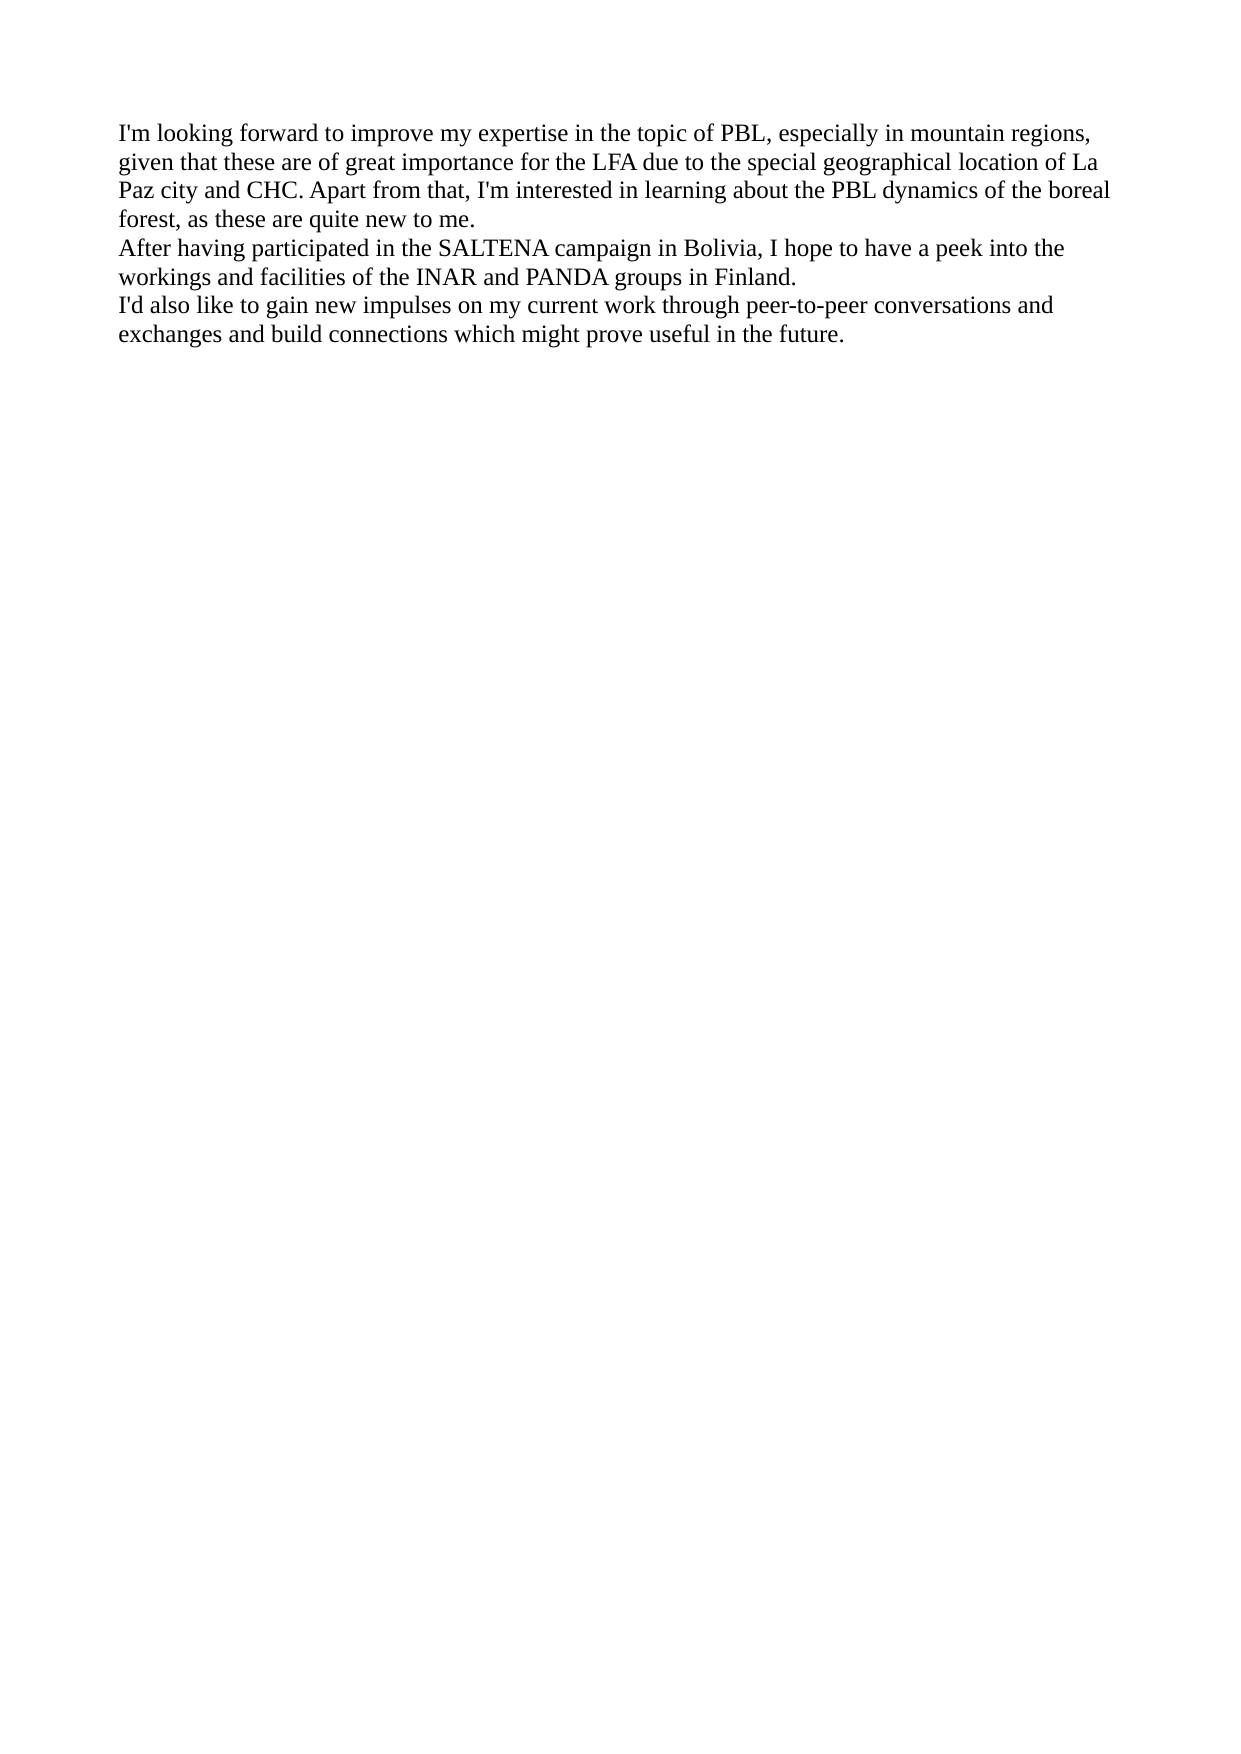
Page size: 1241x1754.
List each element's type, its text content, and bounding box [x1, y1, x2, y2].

text After having participated in the SALTENA campaign in Bolivia, I hope to have a peek into the workings and facilities of the INAR and PANDA groups in Finland. [118, 233, 1122, 291]
text I'd also like to gain new impulses on my current work through peer-to-peer conversations and exchanges and build connections which might prove useful in the future. [118, 291, 1122, 348]
text I'm looking forward to improve my expertise in the topic of PBL, especially in mountain regions, given that these are of great importance for the LFA due to the special geographical location of La Paz city and CHC. Apart from that, I'm interested in learning about the PBL dynamics of the boreal forest, as these are quite new to me. [118, 118, 1122, 233]
